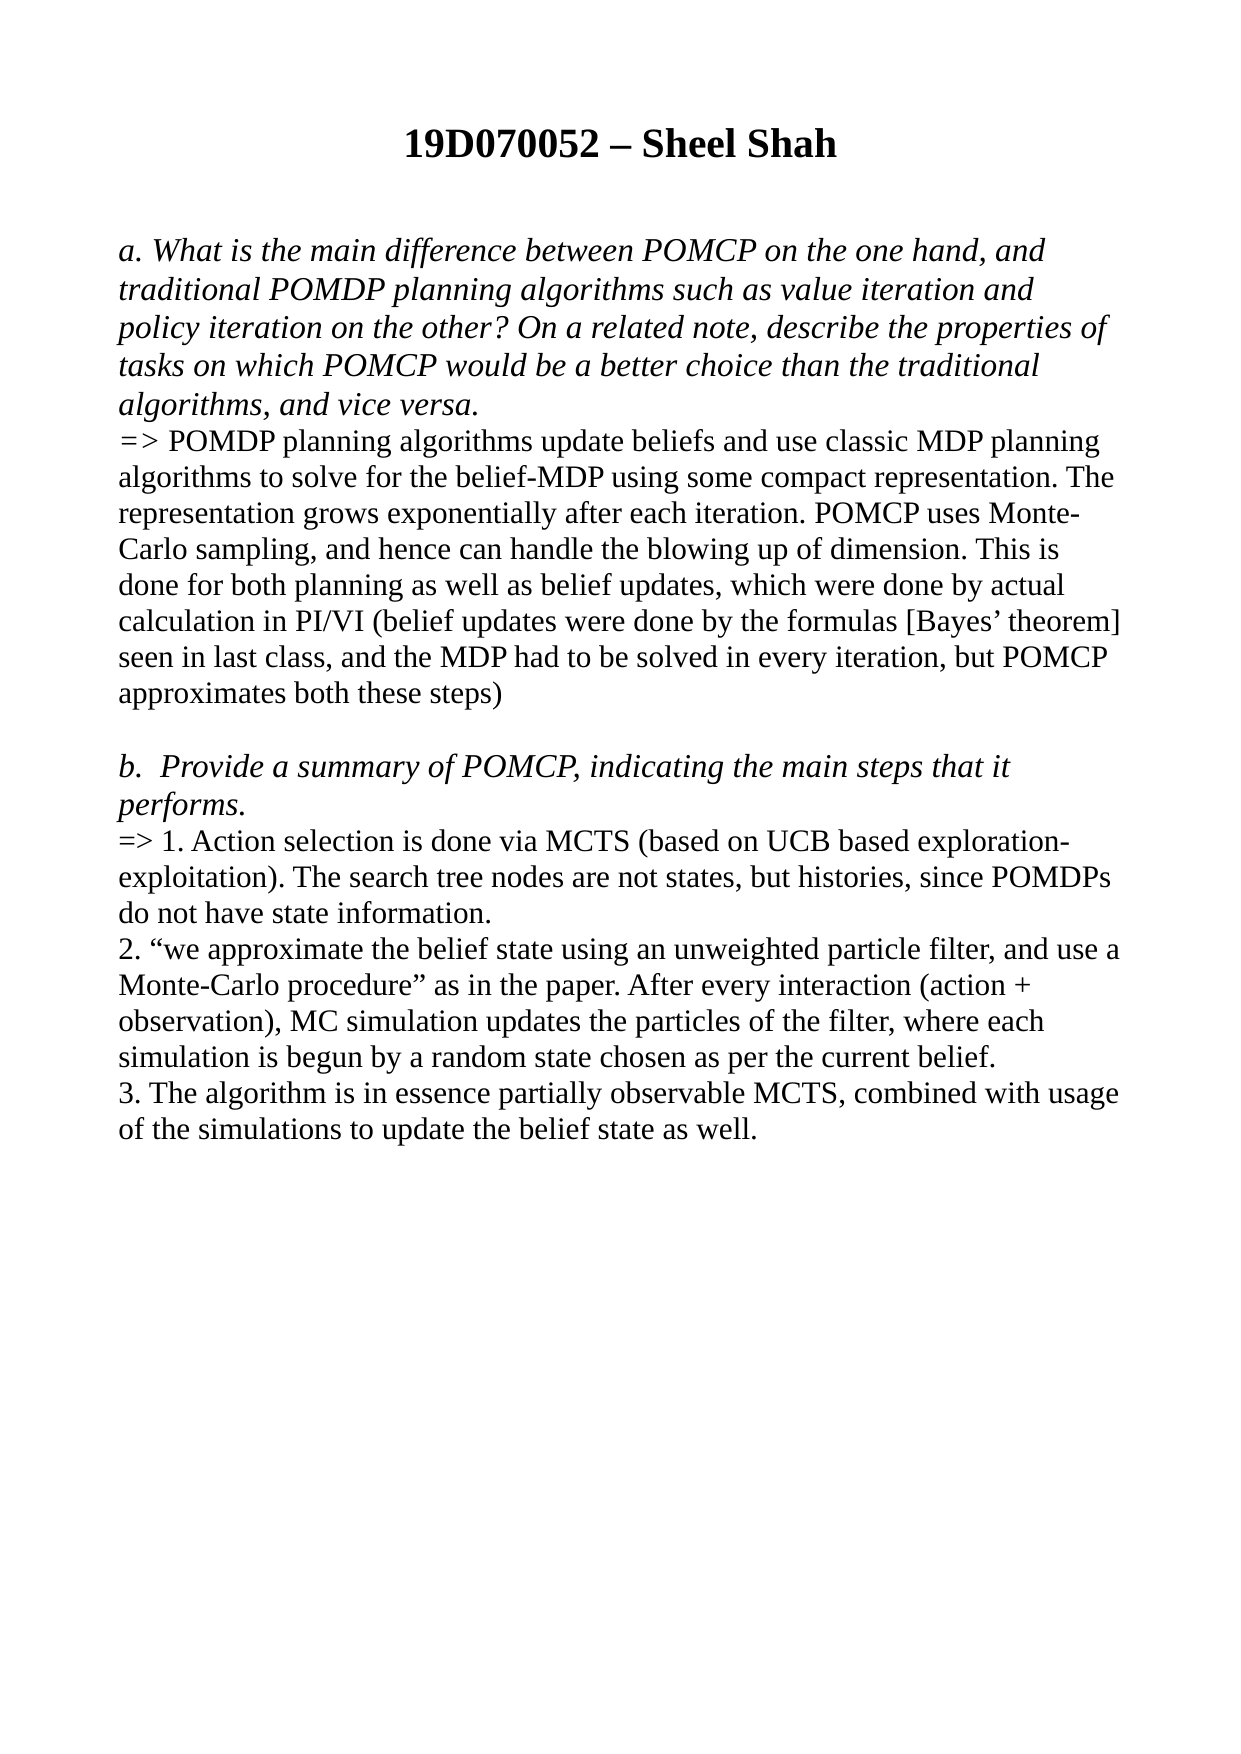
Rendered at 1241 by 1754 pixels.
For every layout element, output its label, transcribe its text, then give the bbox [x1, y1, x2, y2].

text 3. The algorithm is in essence partially observable MCTS, combined with usage of the simulations to update the belief state as well. [118, 1074, 1122, 1146]
text 19D070052 – Sheel Shah [118, 118, 1122, 166]
text 2. “we approximate the belief state using an unweighted particle filter, and use a Monte-Carlo procedure” as in the paper. After every interaction (action + observation), MC simulation updates the particles of the filter, where each simulation is begun by a random state chosen as per the current belief. [118, 930, 1122, 1074]
text b. Provide a summary of POMCP, indicating the main steps that it performs. [118, 746, 1122, 822]
text a. What is the main difference between POMCP on the one hand, and traditional POMDP planning algorithms such as value iteration and policy iteration on the other? On a related note, describe the properties of tasks on which POMCP would be a better choice than the traditional algorithms, and vice versa. [118, 231, 1122, 422]
text => POMDP planning algorithms update beliefs and use classic MDP planning algorithms to solve for the belief-MDP using some compact representation. The representation grows exponentially after each iteration. POMCP uses Monte-Carlo sampling, and hence can handle the blowing up of dimension. This is done for both planning as well as belief updates, which were done by actual calculation in PI/VI (belief updates were done by the formulas [Bayes’ theorem] seen in last class, and the MDP had to be solved in every iteration, but POMCP approximates both these steps) [118, 422, 1122, 710]
text => 1. Action selection is done via MCTS (based on UCB based exploration-exploitation). The search tree nodes are not states, but histories, since POMDPs do not have state information. [118, 822, 1122, 930]
